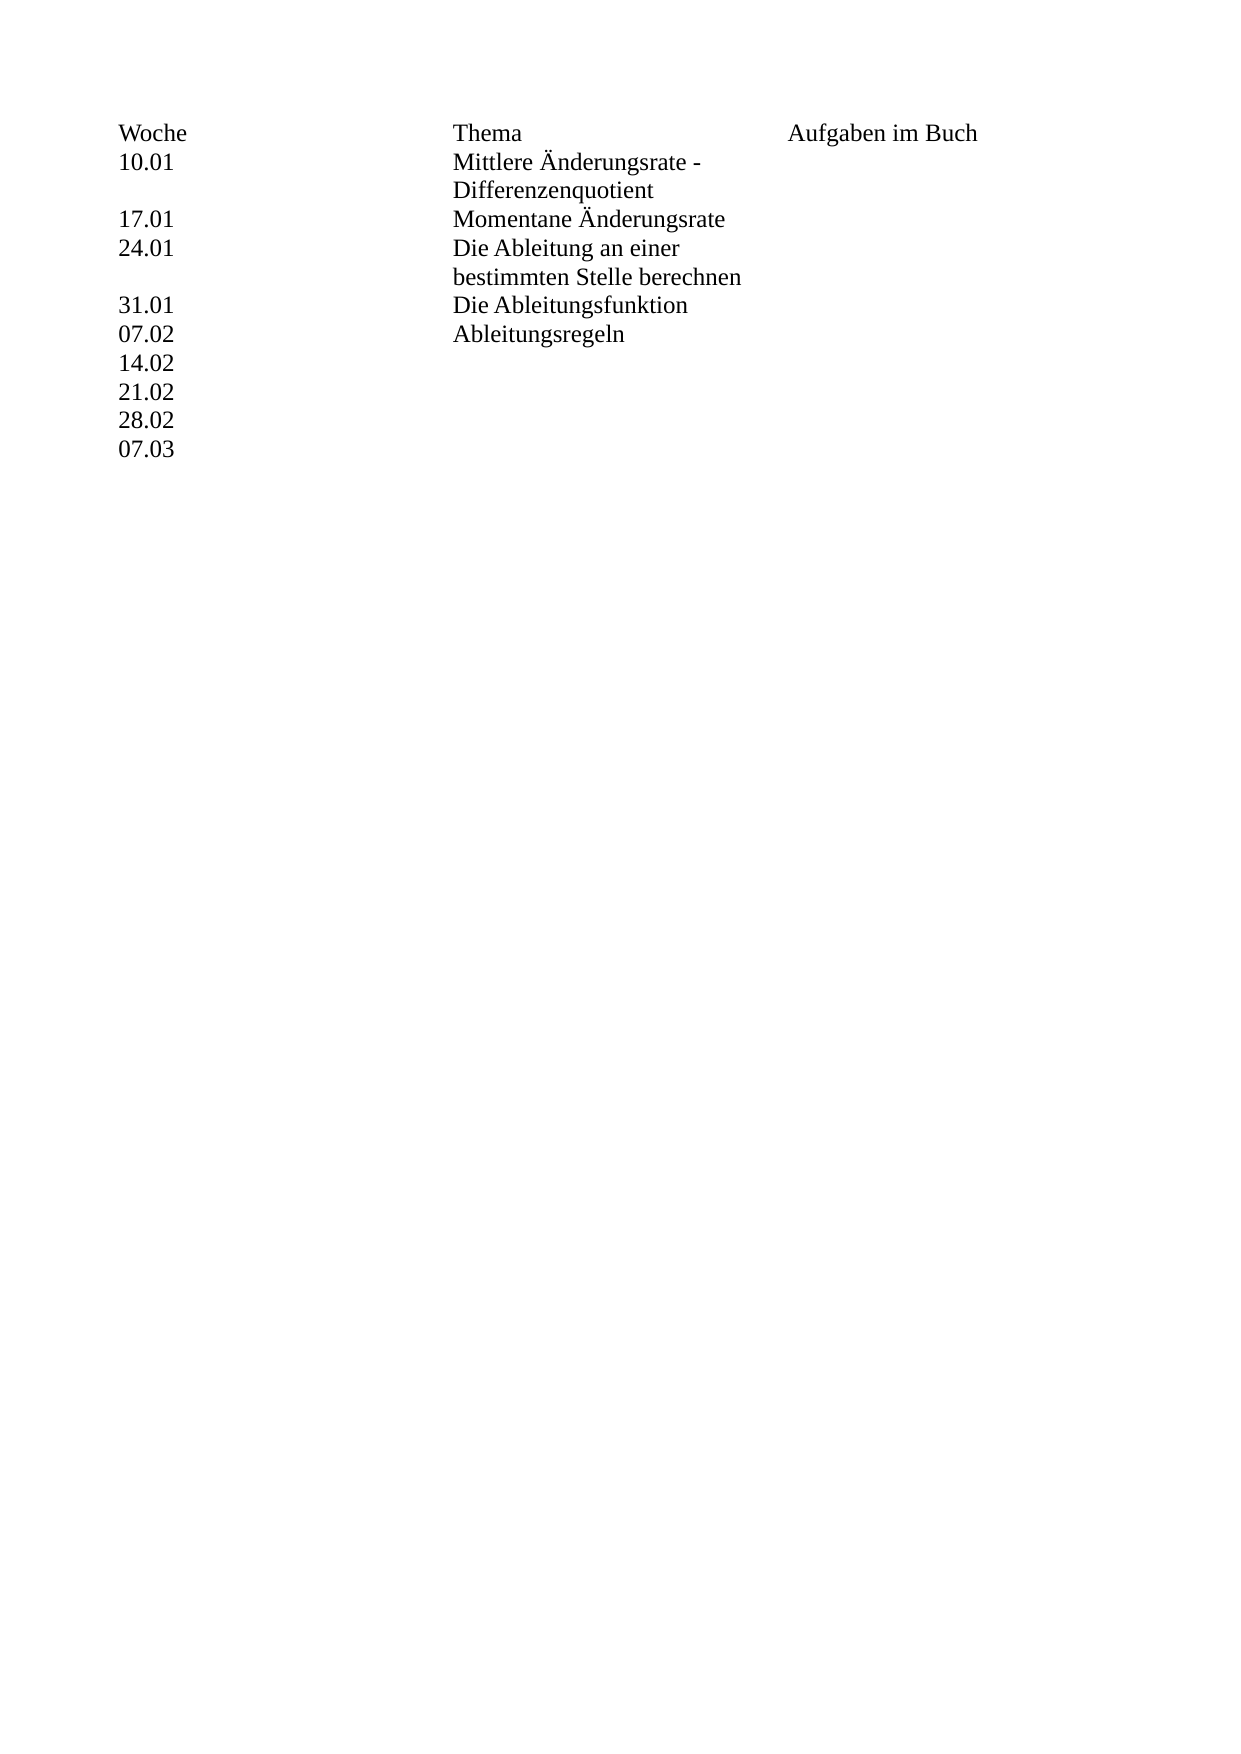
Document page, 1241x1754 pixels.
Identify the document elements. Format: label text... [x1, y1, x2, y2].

table_cell [788, 204, 1122, 233]
table_cell [788, 434, 1122, 463]
table_header Woche [118, 118, 453, 147]
table_header Thema [453, 118, 787, 147]
table_cell 17.01 [118, 204, 453, 233]
table_cell [788, 348, 1122, 377]
table_cell 31.01 [118, 291, 453, 319]
table_cell 28.02 [118, 406, 453, 434]
table_cell [788, 233, 1122, 291]
table_cell 24.01 [118, 233, 453, 291]
table_cell 21.02 [118, 377, 453, 406]
table_cell 10.01 [118, 147, 453, 204]
table_cell [788, 319, 1122, 348]
table_cell [453, 377, 787, 406]
table_cell Ableitungsregeln [453, 319, 787, 348]
table_cell Die Ableitungsfunktion [453, 291, 787, 319]
table_cell Mittlere Änderungsrate - Differenzenquotient [453, 147, 787, 204]
table_header Aufgaben im Buch [788, 118, 1122, 147]
table_cell [453, 348, 787, 377]
table_cell [453, 406, 787, 434]
table_cell [788, 377, 1122, 406]
table_cell 14.02 [118, 348, 453, 377]
table_cell [453, 434, 787, 463]
table_cell 07.02 [118, 319, 453, 348]
table_cell Die Ableitung an einer bestimmten Stelle berechnen [453, 233, 787, 291]
table_cell Momentane Änderungsrate [453, 204, 787, 233]
table_cell [788, 147, 1122, 204]
table_cell [788, 406, 1122, 434]
table_cell 07.03 [118, 434, 453, 463]
table_cell [788, 291, 1122, 319]
